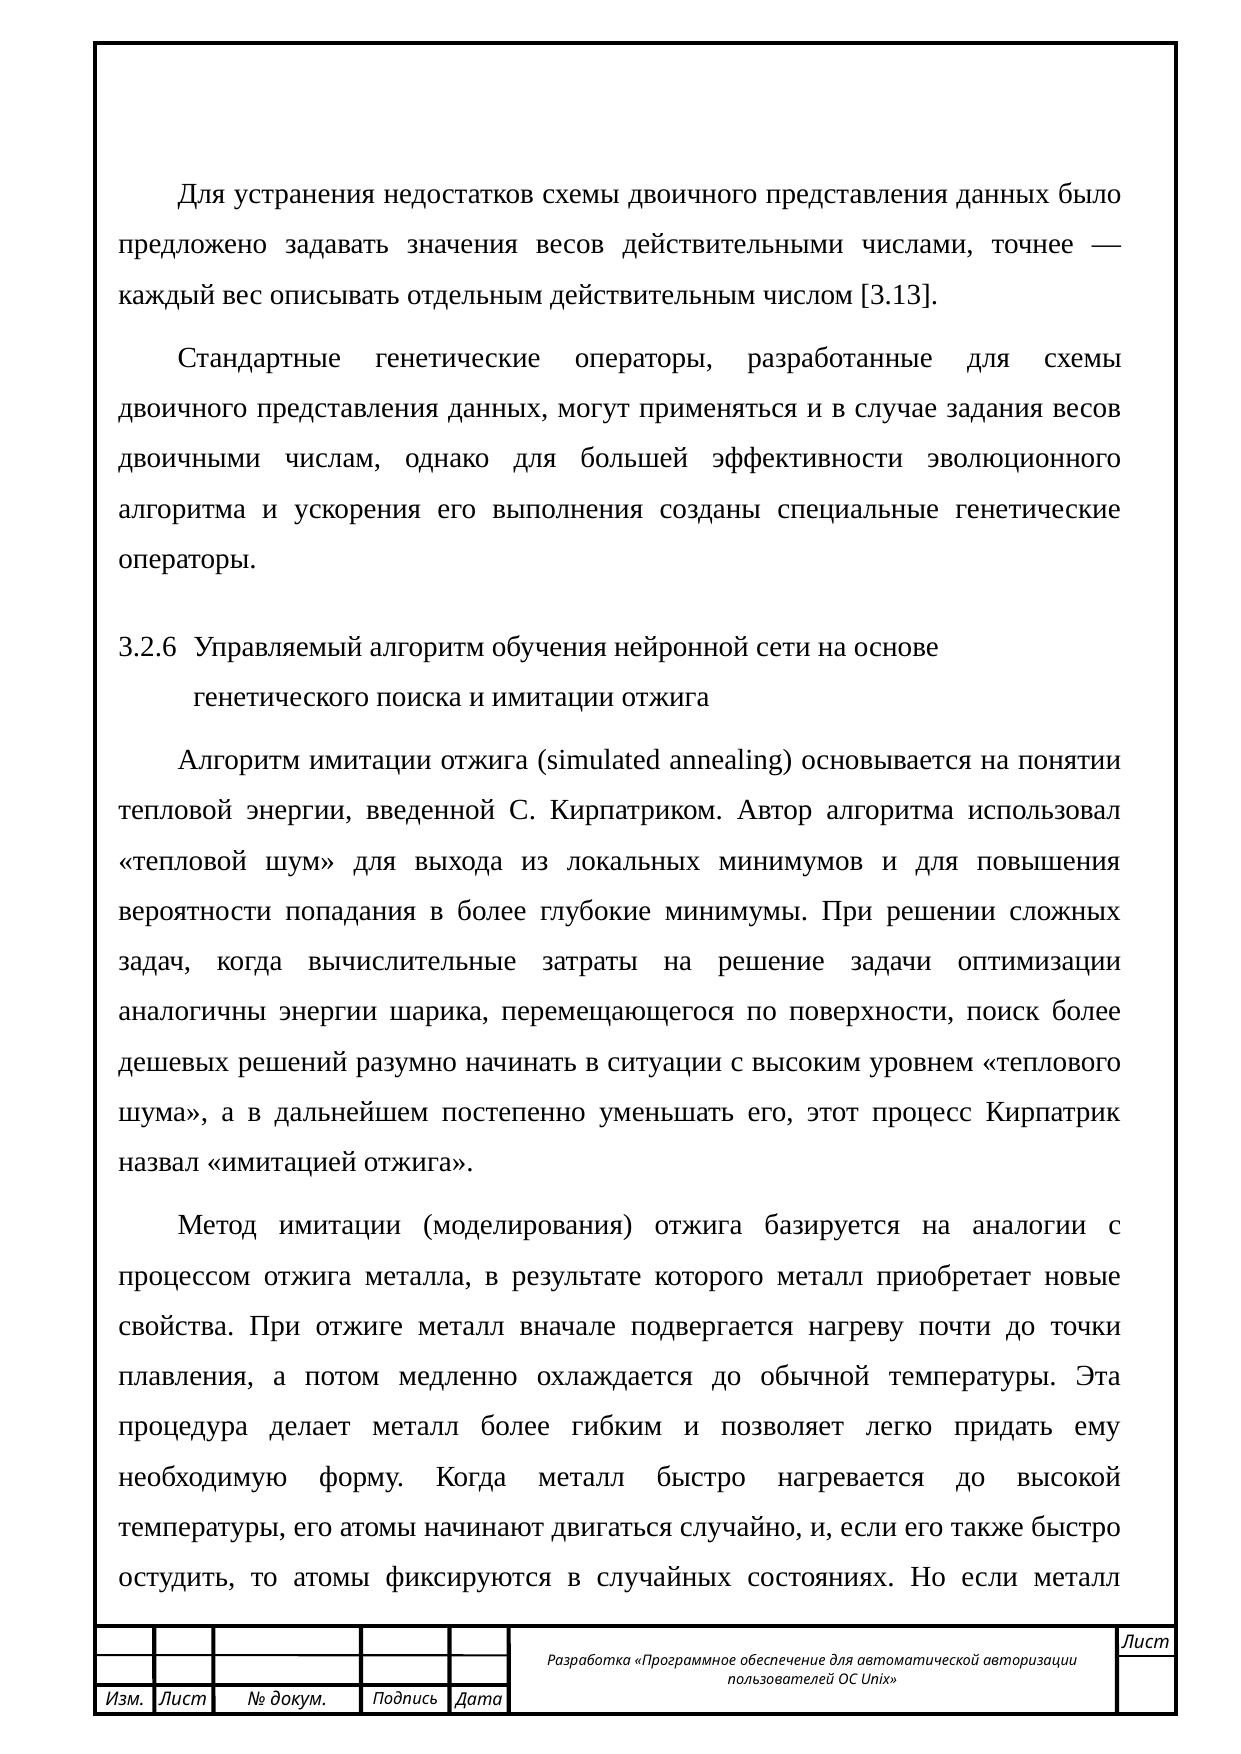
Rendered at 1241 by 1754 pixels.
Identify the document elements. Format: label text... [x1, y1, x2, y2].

text Стандартные генетические операторы, разработанные для схемы двоичного представления данных, могут применяться и в случае задания весов двоичными числам, однако для большей эффективности эволюционного алгоритма и ускорения его выполнения созданы специальные генетические операторы. [118, 340, 1122, 574]
text Алгоритм имитации отжига (simulated annealing) основывается на понятии тепловой энергии, введенной С. Кирпатриком. Автор алгоритма использовал «тепловой шум» для выхода из локальных минимумов и для повышения вероятности попадания в более глубокие минимумы. При решении сложных задач, когда вычислительные затраты на решение задачи оптимизации аналогичны энергии шарика, перемещающегося по поверхности, поиск более дешевых решений разумно начинать в ситуации с высоким уровнем «теплового шума», а в дальнейшем постепенно уменьшать его, этот процесс Кирпатрик назвал «имитацией отжига». [118, 742, 1122, 1178]
text Для устранения недостатков схемы двоичного представления данных было предложено задавать значения весов действительными числами, точнее — каждый вес описывать отдельным действительным числом [3.13]. [118, 176, 1122, 311]
text Метод имитации (моделирования) отжига базируется на аналогии с процессом отжига металла, в результате которого металл приобретает новые свойства. При отжиге металл вначале подвергается нагреву почти до точки плавления, а потом медленно охлаждается до обычной температуры. Эта процедура делает металл более гибким и позволяет легко придать ему необходимую форму. Когда металл быстро нагревается до высокой температуры, его атомы начинают двигаться случайно, и, если его также быстро остудить, то атомы фиксируются в случайных состояниях. Но если металл [118, 1207, 1122, 1593]
subtitle Управляемый алгоритм обучения нейронной сети на основе генетического поиска и имитации отжига [118, 629, 1122, 713]
